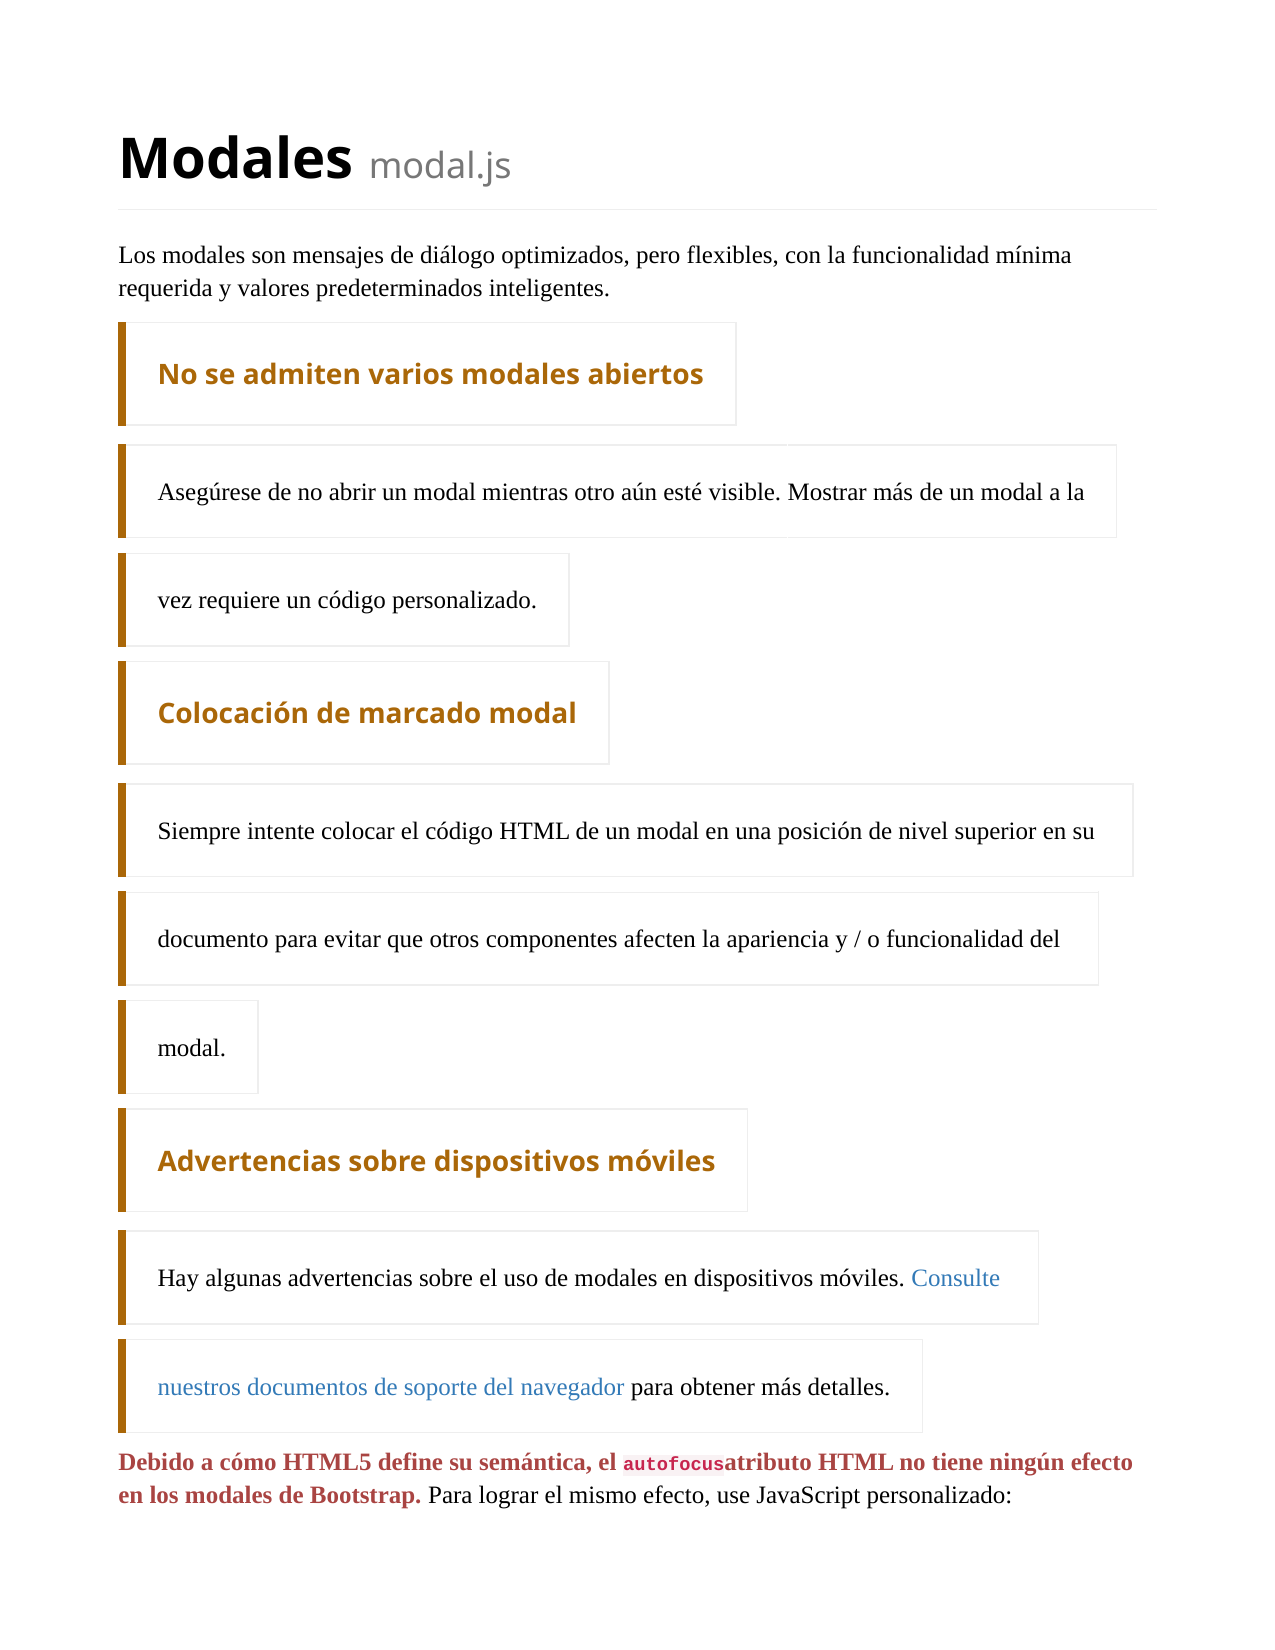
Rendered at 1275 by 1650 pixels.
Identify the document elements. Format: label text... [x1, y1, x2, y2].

subtitle [748, 1108, 1157, 1212]
subtitle Modales modal.js [118, 118, 1157, 209]
text Los modales son mensajes de diálogo optimizados, pero flexibles, con la funcionalidad mínima requerida y valores predeterminados inteligentes. [118, 240, 1157, 302]
subtitle Colocación de marcado modal [126, 662, 608, 763]
text Debido a cómo HTML5 define su semántica, el autofocusatributo HTML no tiene ningún efecto en los modales de Bootstrap. Para lograr el mismo efecto, use JavaScript personalizado: [118, 1447, 1157, 1509]
text Asegúrese de no abrir un modal mientras otro aún esté visible. Mostrar más de un modal a la vez requiere un código personalizado. [118, 444, 1157, 647]
subtitle Advertencias sobre dispositivos móviles [126, 1110, 747, 1211]
text Siempre intente colocar el código HTML de un modal en una posición de nivel superior en su documento para evitar que otros componentes afecten la apariencia y / o funcionalidad del modal. [118, 783, 1157, 1094]
subtitle [610, 661, 1157, 765]
subtitle No se admiten varios modales abiertos [126, 323, 735, 424]
subtitle [737, 322, 1157, 426]
text Hay algunas advertencias sobre el uso de modales en dispositivos móviles. Consulte nuestros documentos de soporte del navegador para obtener más detalles. [118, 1230, 1157, 1433]
